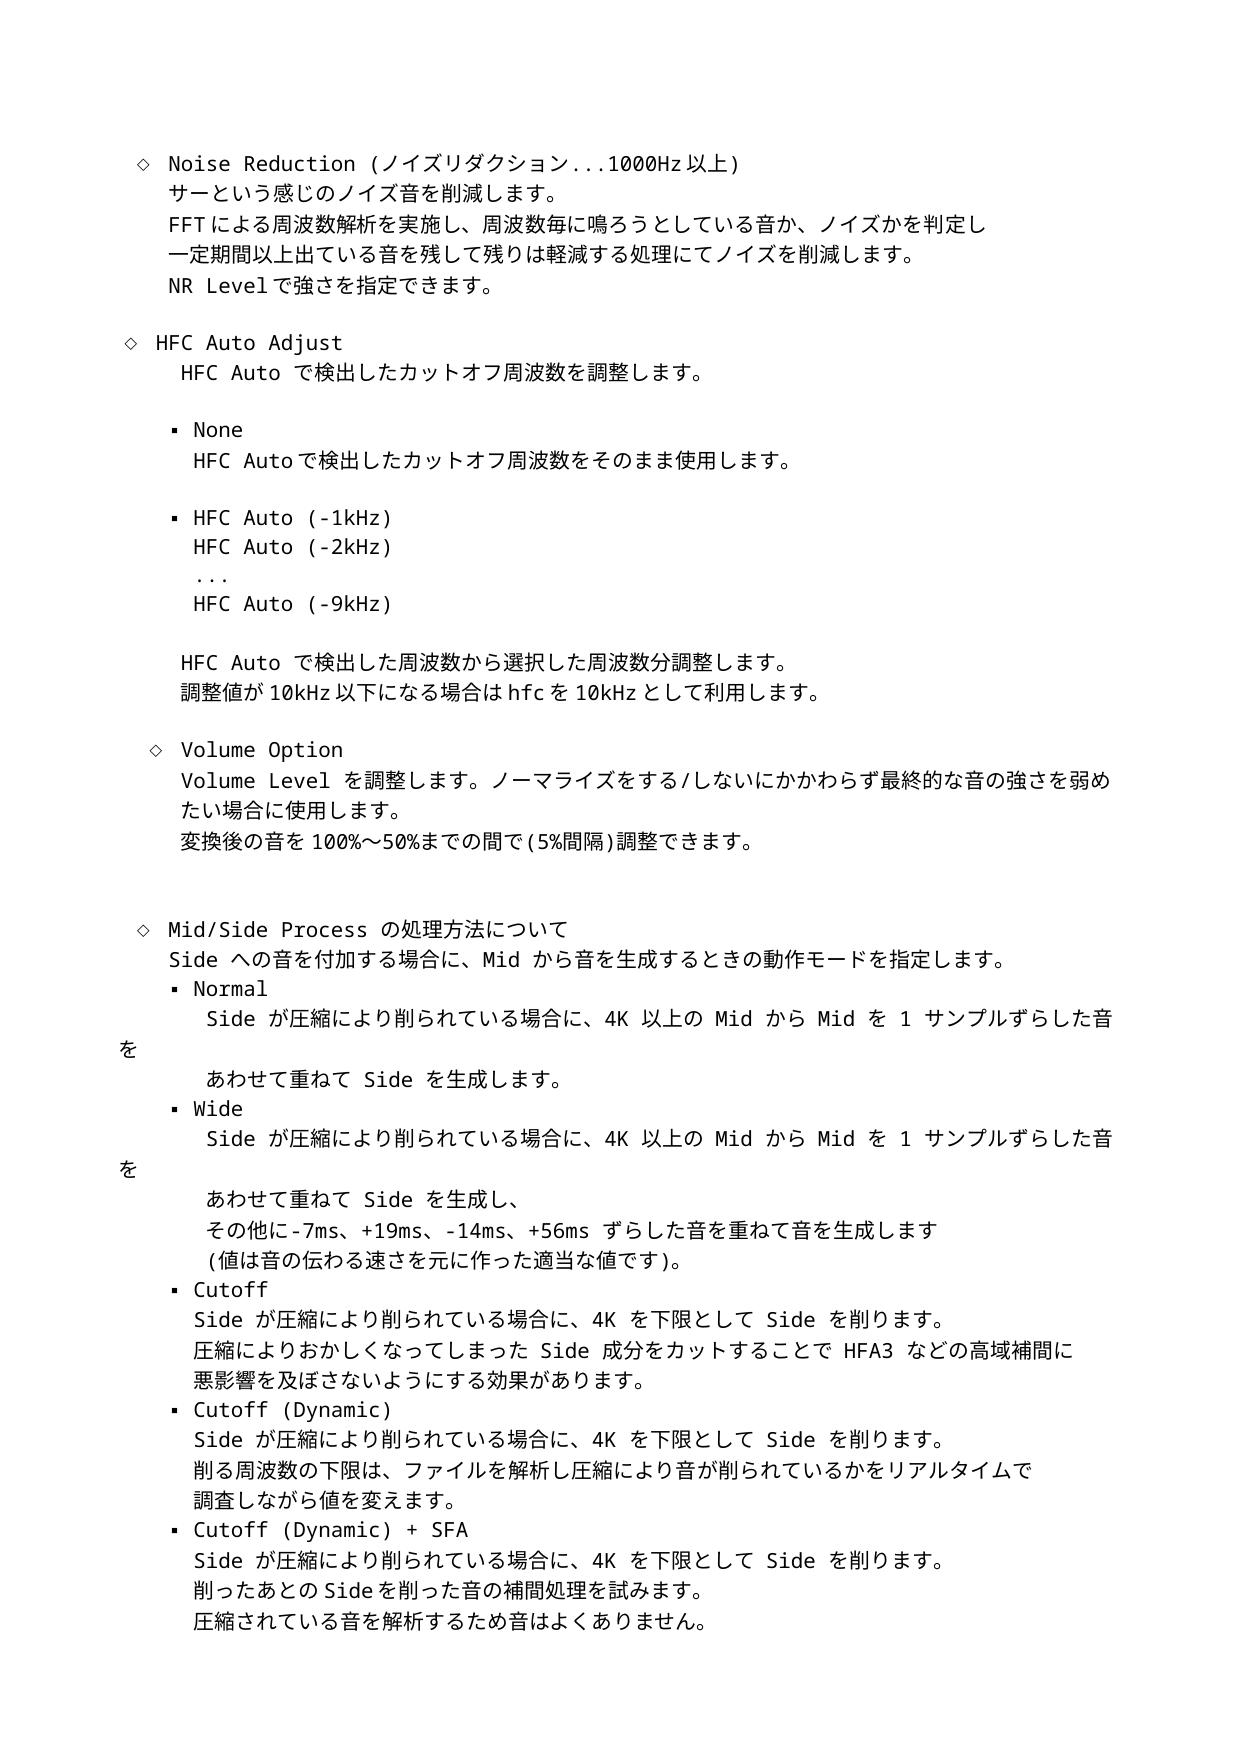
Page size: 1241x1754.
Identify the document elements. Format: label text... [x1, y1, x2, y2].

text 圧縮されている音を解析するため音はよくありません。 [118, 1604, 1122, 1635]
text Side が圧縮により削られている場合に、4K を下限として Side を削ります。 削ったあとのSideを削った音の補間処理を試みます。 [118, 1543, 1122, 1604]
text ▪ None [118, 415, 1122, 444]
text ◇ Volume Option Volume Level を調整します。ノーマライズをする/しないにかかわらず最終的な音の強さを弱め たい場合に使用します。 [118, 735, 1122, 825]
text ◇ Mid/Side Process の処理方法について Side への音を付加する場合に、Mid から音を生成するときの動作モードを指定します。 ▪ Normal Side が圧縮により削られている場合に、4K 以上の Mid から Mid を 1 サンプルずらした音を [118, 912, 1122, 1063]
text ◇ Noise Reduction (ノイズリダクション...1000Hz以上) [118, 147, 1122, 177]
text ◇ HFC Auto Adjust [118, 328, 1122, 356]
text サーという感じのノイズ音を削減します。 [118, 177, 1122, 208]
text ▪ Cutoff (Dynamic) [118, 1395, 1122, 1423]
text ... [118, 560, 1122, 589]
text ▪ HFC Auto (-1kHz) [118, 503, 1122, 532]
text 調査しながら値を変えます。 [118, 1484, 1122, 1515]
text NR Levelで強さを指定できます。 [118, 269, 1122, 299]
text HFC Auto (-2kHz) [118, 532, 1122, 560]
text あわせて重ねて Side を生成します。 ▪ Wide Side が圧縮により削られている場合に、4K 以上の Mid から Mid を 1 サンプルずらした音を [118, 1063, 1122, 1183]
text HFC Autoで検出したカットオフ周波数をそのまま使用します。 [118, 444, 1122, 503]
text HFC Auto で検出したカットオフ周波数を調整します。 [118, 356, 1122, 387]
text FFTによる周波数解析を実施し、周波数毎に鳴ろうとしている音か、ノイズかを判定し 一定期間以上出ている音を残して残りは軽減する処理にてノイズを削減します。 [118, 208, 1122, 269]
text あわせて重ねて Side を生成し、 その他に-7ms、+19ms、-14ms、+56ms ずらした音を重ねて音を生成します (値は音の伝わる速さを元に作った適当な値です)。 ▪ Cutoff Side が圧縮により削られている場合に、4K を下限として Side を削ります。 圧縮によりおかしくなってしまった Side 成分をカットすることで HFA3 などの高域補間に 悪影響を及ぼさないようにする効果があります。 [118, 1183, 1122, 1395]
text 変換後の音を100%～50%までの間で(5%間隔)調整できます。 [118, 825, 1122, 855]
text HFC Auto (-9kHz) [118, 589, 1122, 617]
text ▪ Cutoff (Dynamic) + SFA [118, 1515, 1122, 1543]
text HFC Auto で検出した周波数から選択した周波数分調整します。 調整値が10kHz以下になる場合はhfcを10kHzとして利用します。 [118, 646, 1122, 707]
text Side が圧縮により削られている場合に、4K を下限として Side を削ります。 削る周波数の下限は、ファイルを解析し圧縮により音が削られているかをリアルタイムで [118, 1423, 1122, 1484]
